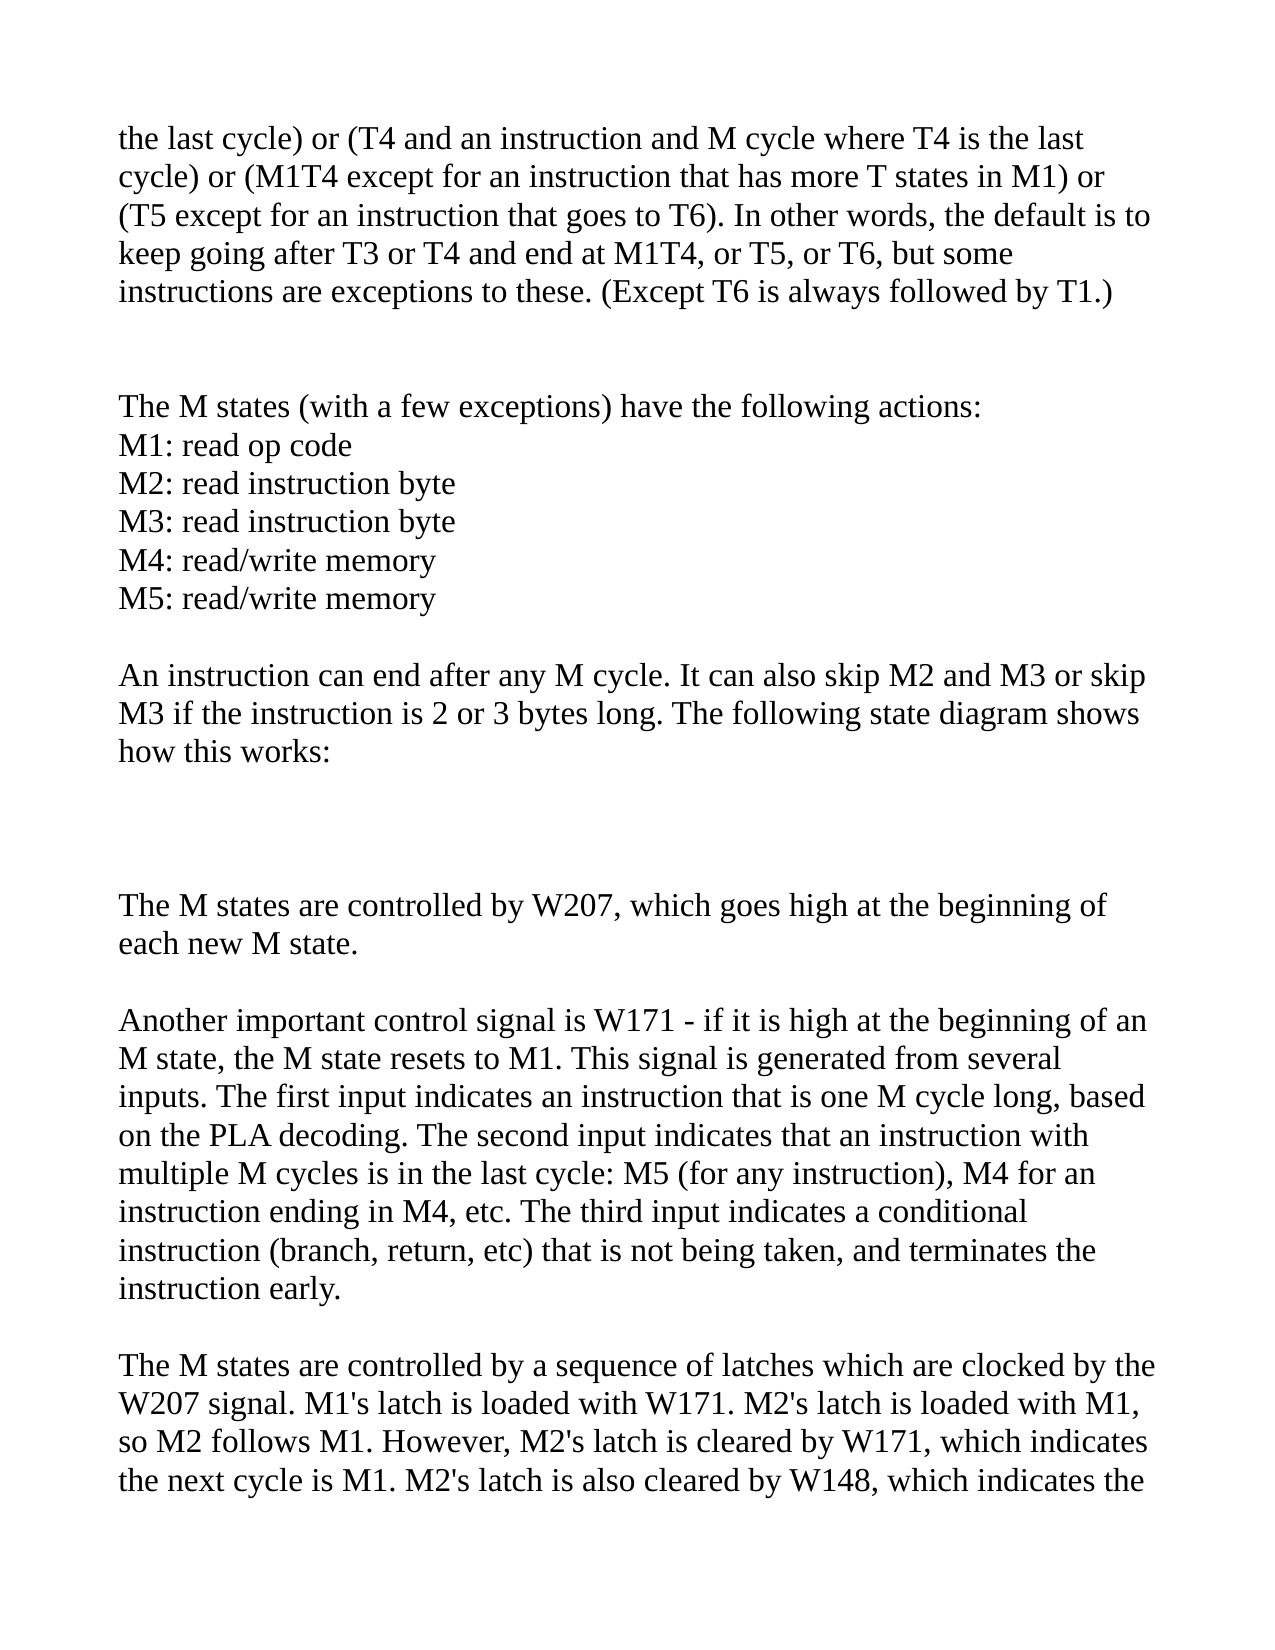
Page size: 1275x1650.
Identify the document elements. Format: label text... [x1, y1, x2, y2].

text An instruction can end after any M cycle. It can also skip M2 and M3 or skip M3 if the instruction is 2 or 3 bytes long. The following state diagram shows how this works: [118, 655, 1157, 770]
text the last cycle) or (T4 and an instruction and M cycle where T4 is the last cycle) or (M1T4 except for an instruction that has more T states in M1) or (T5 except for an instruction that goes to T6). In other words, the default is to keep going after T3 or T4 and end at M1T4, or T5, or T6, but some instructions are exceptions to these. (Except T6 is always followed by T1.) [118, 118, 1157, 310]
text M4: read/write memory [118, 540, 1157, 578]
text M2: read instruction byte [118, 463, 1157, 501]
text M5: read/write memory [118, 578, 1157, 616]
text M3: read instruction byte [118, 501, 1157, 540]
text The M states (with a few exceptions) have the following actions: [118, 386, 1157, 425]
text The M states are controlled by W207, which goes high at the beginning of each new M state. [118, 885, 1157, 961]
text Another important control signal is W171 - if it is high at the beginning of an M state, the M state resets to M1. This signal is generated from several inputs. The first input indicates an instruction that is one M cycle long, based on the PLA decoding. The second input indicates that an instruction with multiple M cycles is in the last cycle: M5 (for any instruction), M4 for an instruction ending in M4, etc. The third input indicates a conditional instruction (branch, return, etc) that is not being taken, and terminates the instruction early. [118, 1000, 1157, 1306]
text M1: read op code [118, 425, 1157, 463]
text The M states are controlled by a sequence of latches which are clocked by the W207 signal. M1's latch is loaded with W171. M2's latch is loaded with M1, so M2 follows M1. However, M2's latch is cleared by W171, which indicates the next cycle is M1. M2's latch is also cleared by W148, which indicates the [118, 1345, 1157, 1498]
